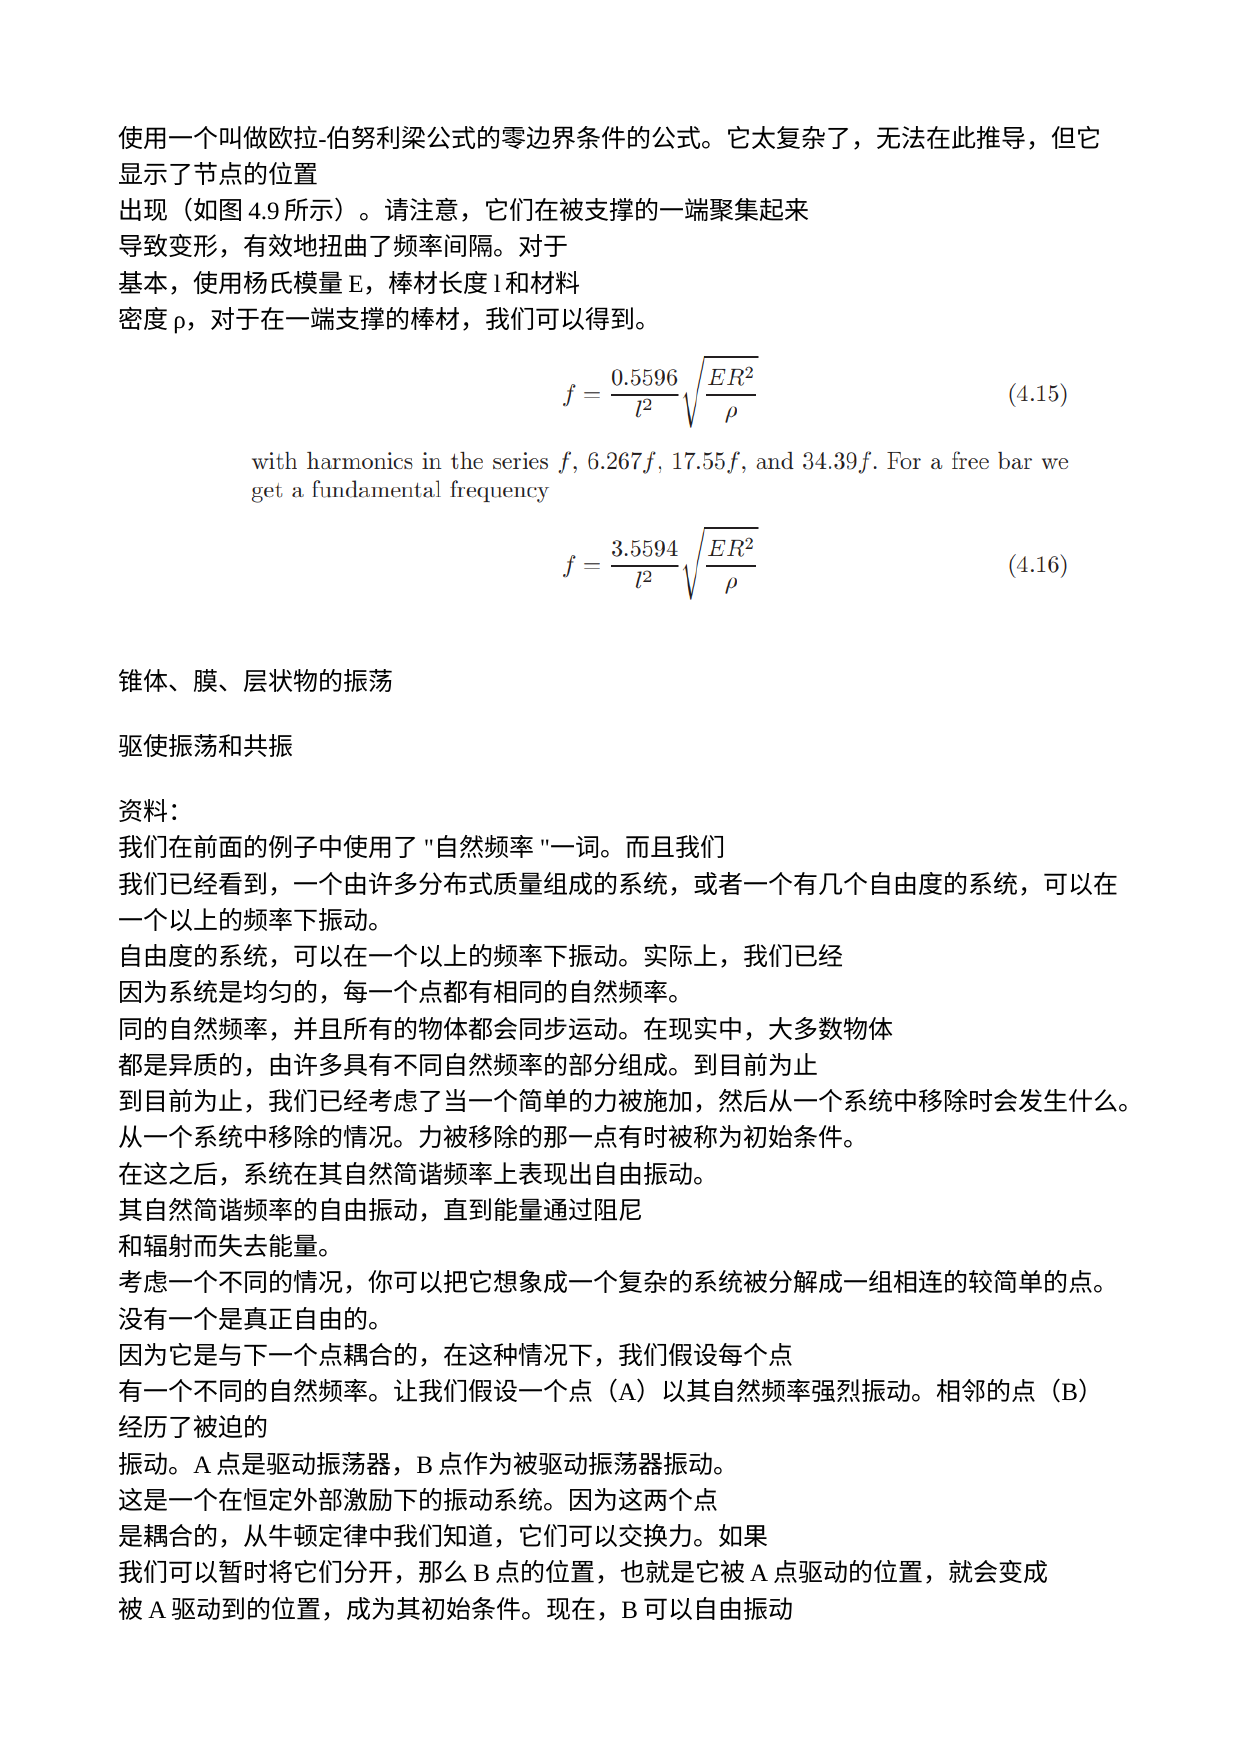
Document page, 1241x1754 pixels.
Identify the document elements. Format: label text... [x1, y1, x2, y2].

text 有一个不同的自然频率。让我们假设一个点（A）以其自然频率强烈振动。相邻的点（B）经历了被迫的 [118, 1372, 1122, 1444]
text 在这之后，系统在其自然简谐频率上表现出自由振动。 [118, 1154, 1122, 1190]
picture [118, 335, 1123, 604]
text 导致变形，有效地扭曲了频率间隔。对于 [118, 227, 1122, 263]
text 我们已经看到，一个由许多分布式质量组成的系统，或者一个有几个自由度的系统，可以在一个以上的频率下振动。 [118, 864, 1122, 937]
text 都是异质的，由许多具有不同自然频率的部分组成。到目前为止 [118, 1045, 1122, 1082]
text 驱使振荡和共振 [118, 727, 1122, 763]
text 锥体、膜、层状物的振荡 [118, 662, 1122, 698]
text 同的自然频率，并且所有的物体都会同步运动。在现实中，大多数物体 [118, 1009, 1122, 1045]
text 到目前为止，我们已经考虑了当一个简单的力被施加，然后从一个系统中移除时会发生什么。 [118, 1082, 1122, 1118]
text 密度ρ，对于在一端支撑的棒材，我们可以得到。 [118, 299, 1122, 335]
text 资料： [118, 792, 1122, 828]
text 我们在前面的例子中使用了 "自然频率 "一词。而且我们 [118, 828, 1122, 864]
text 振动。A点是驱动振荡器，B点作为被驱动振荡器振动。 [118, 1444, 1122, 1480]
text 因为系统是均匀的，每一个点都有相同的自然频率。 [118, 973, 1122, 1009]
text 这是一个在恒定外部激励下的振动系统。因为这两个点 [118, 1480, 1122, 1517]
text 我们可以暂时将它们分开，那么B点的位置，也就是它被A点驱动的位置，就会变成 [118, 1553, 1122, 1589]
text 考虑一个不同的情况，你可以把它想象成一个复杂的系统被分解成一组相连的较简单的点。没有一个是真正自由的。 [118, 1263, 1122, 1335]
text 其自然简谐频率的自由振动，直到能量通过阻尼 [118, 1190, 1122, 1227]
text 因为它是与下一个点耦合的，在这种情况下，我们假设每个点 [118, 1335, 1122, 1372]
text 从一个系统中移除的情况。力被移除的那一点有时被称为初始条件。 [118, 1118, 1122, 1154]
text 出现（如图4.9所示）。请注意，它们在被支撑的一端聚集起来 [118, 191, 1122, 227]
text 和辐射而失去能量。 [118, 1227, 1122, 1263]
text 被A驱动到的位置，成为其初始条件。现在，B可以自由振动 [118, 1589, 1122, 1625]
text 是耦合的，从牛顿定律中我们知道，它们可以交换力。如果 [118, 1517, 1122, 1553]
text 自由度的系统，可以在一个以上的频率下振动。实际上，我们已经 [118, 937, 1122, 973]
text 使用一个叫做欧拉-伯努利梁公式的零边界条件的公式。它太复杂了，无法在此推导，但它显示了节点的位置 [118, 118, 1122, 191]
text 基本，使用杨氏模量E，棒材长度l和材料 [118, 263, 1122, 299]
